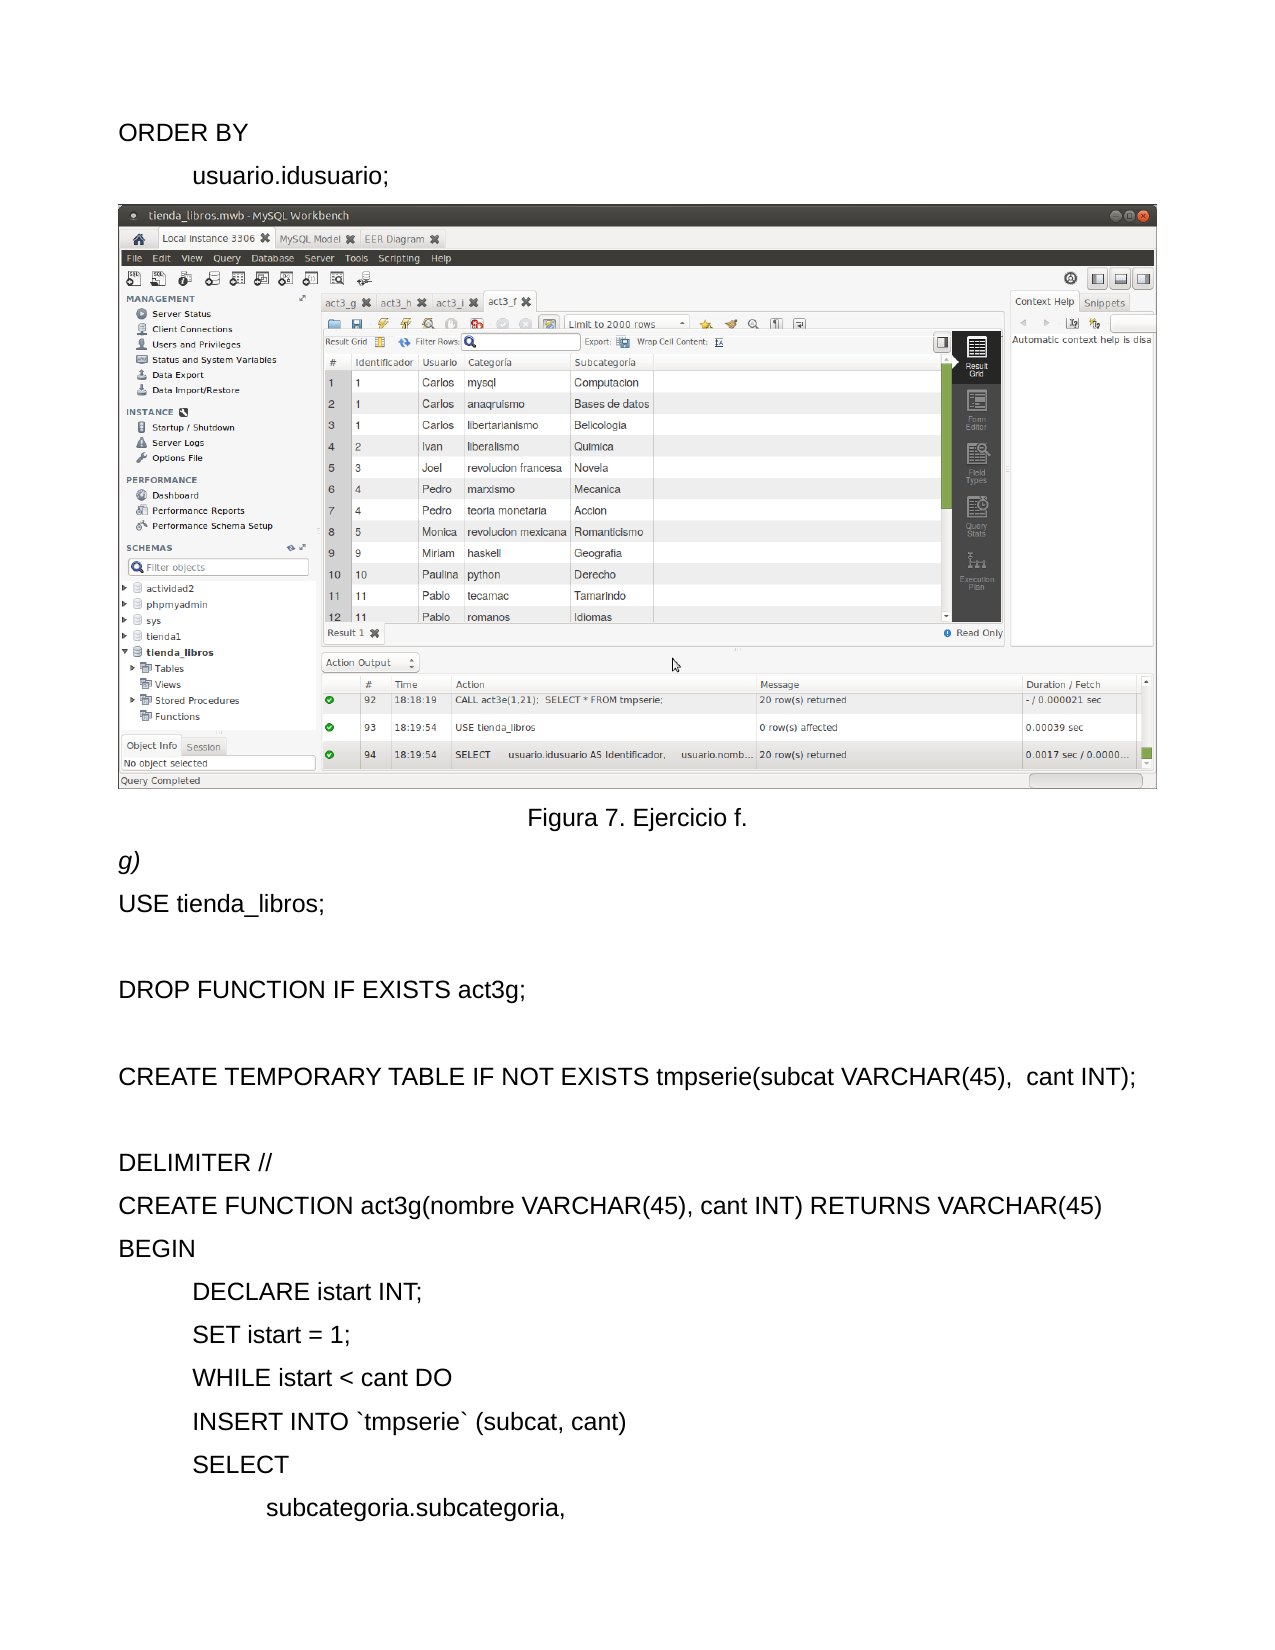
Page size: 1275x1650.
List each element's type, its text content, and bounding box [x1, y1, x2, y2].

text CREATE FUNCTION act3g(nombre VARCHAR(45), cant INT) RETURNS VARCHAR(45) [118, 1191, 1157, 1219]
text g) [118, 846, 1157, 874]
text SET istart = 1; [118, 1320, 1157, 1349]
text subcategoria.subcategoria, [118, 1493, 1157, 1521]
text Figura 7. Ejercicio f. [118, 789, 1157, 831]
picture [118, 204, 1157, 789]
text SELECT [118, 1449, 1157, 1478]
text WHILE istart < cant DO [118, 1363, 1157, 1392]
text CREATE TEMPORARY TABLE IF NOT EXISTS tmpserie(subcat VARCHAR(45), cant INT); [118, 1061, 1157, 1090]
text INSERT INTO `tmpserie` (subcat, cant) [118, 1406, 1157, 1435]
text DECLARE istart INT; [118, 1277, 1157, 1306]
text BEGIN [118, 1234, 1157, 1263]
text DROP FUNCTION IF EXISTS act3g; [118, 975, 1157, 1004]
text USE tienda_libros; [118, 889, 1157, 918]
text DELIMITER // [118, 1148, 1157, 1176]
text usuario.idusuario; [118, 161, 1157, 190]
text ORDER BY [118, 118, 1157, 147]
